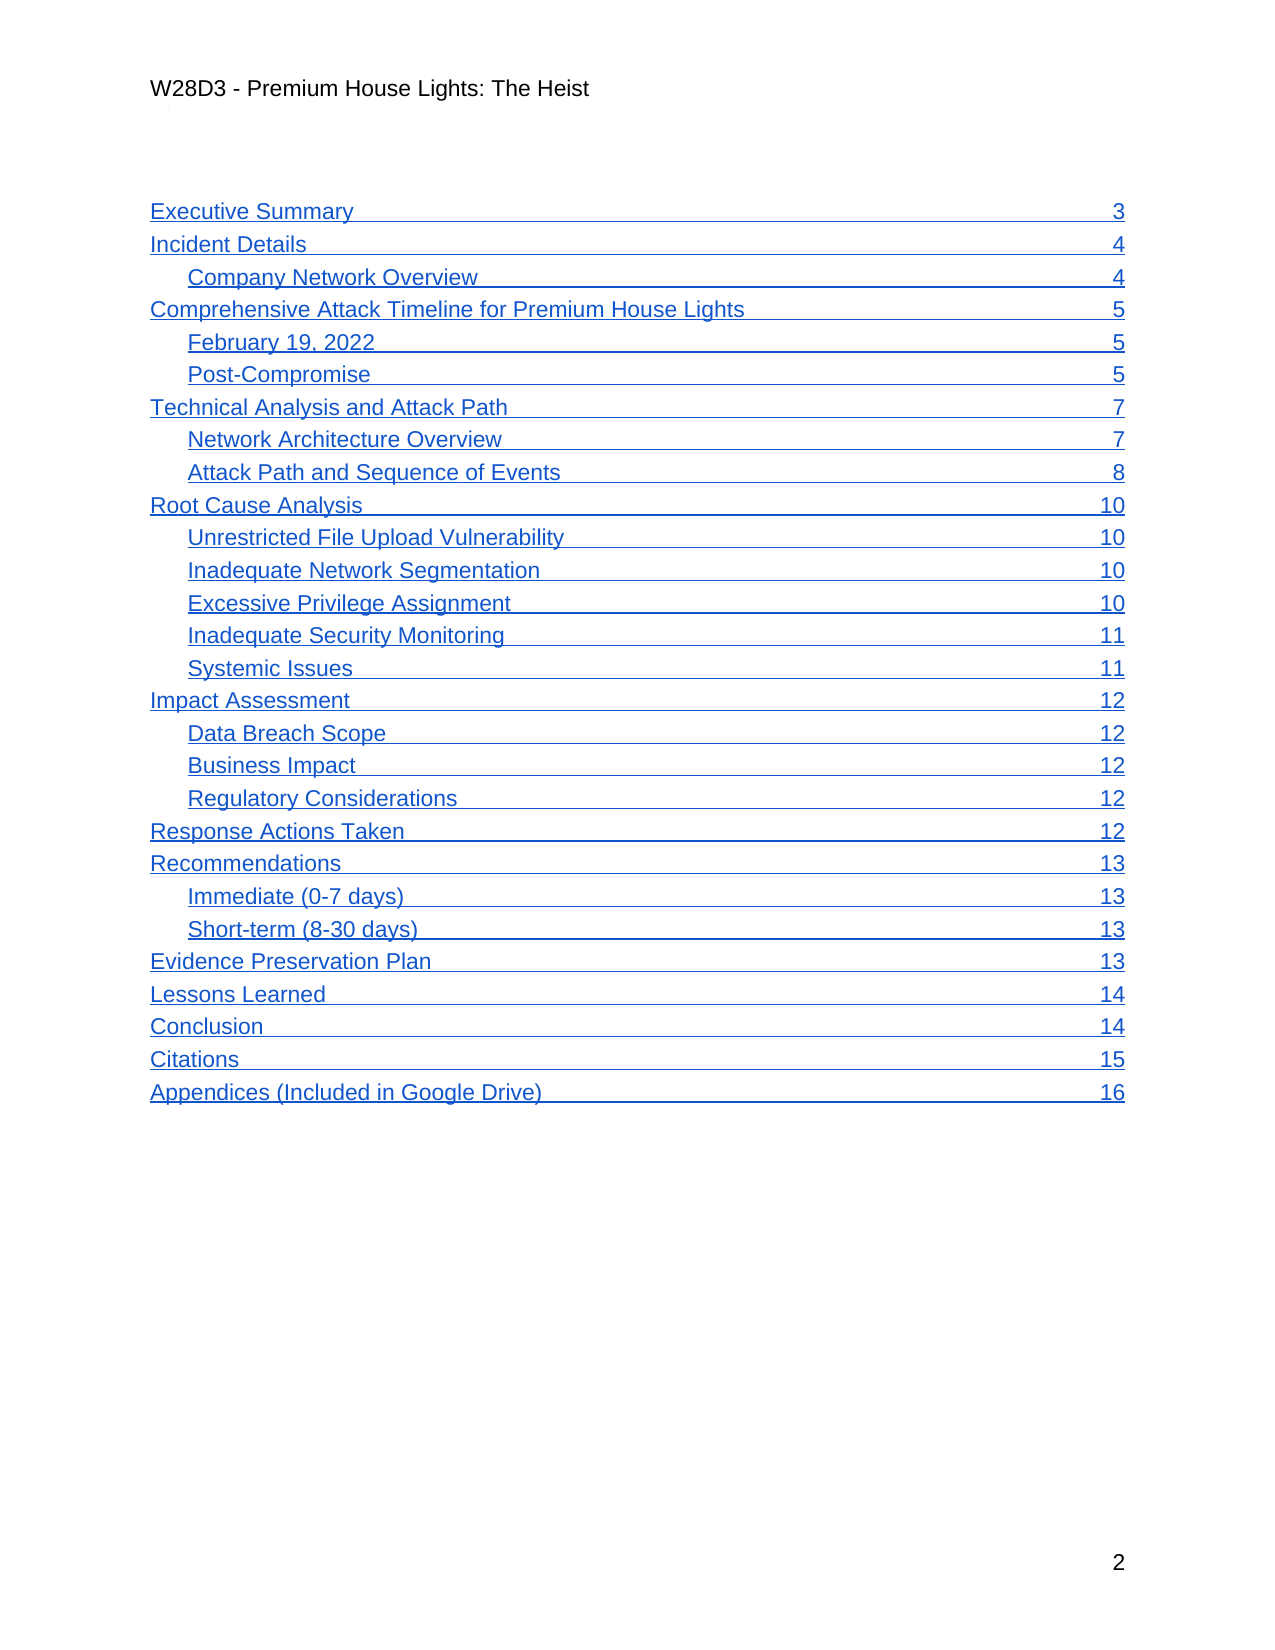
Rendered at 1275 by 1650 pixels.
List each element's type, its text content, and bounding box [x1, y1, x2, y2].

text Excessive Privilege Assignment 10 [187, 589, 1125, 612]
text Executive Summary 3 [150, 198, 1125, 221]
text Lessons Learned 14 [150, 981, 1125, 1004]
text Incident Details 4 [150, 231, 1125, 254]
text Post-Compromise 5 [187, 361, 1125, 384]
text February 19, 2022 5 [187, 329, 1125, 351]
text Attack Path and Sequence of Events 8 [187, 459, 1125, 482]
text Conclusion 14 [150, 1013, 1125, 1036]
text Root Cause Analysis 10 [150, 492, 1125, 514]
text Inadequate Security Monitoring 11 [187, 622, 1125, 645]
text Inadequate Network Segmentation 10 [187, 557, 1125, 580]
text Recommendations 13 [150, 850, 1125, 873]
text Short-term (8-30 days) 13 [187, 916, 1125, 938]
text Comprehensive Attack Timeline for Premium House Lights 5 [150, 296, 1125, 319]
text Regulatory Considerations 12 [187, 785, 1125, 808]
text Immediate (0-7 days) 13 [187, 883, 1125, 906]
text Business Impact 12 [187, 752, 1125, 775]
text Unrestricted File Upload Vulnerability 10 [187, 524, 1125, 547]
text Network Architecture Overview 7 [187, 426, 1125, 449]
text Response Actions Taken 12 [150, 818, 1125, 840]
text Citations 15 [150, 1046, 1125, 1069]
text Systemic Issues 11 [187, 655, 1125, 678]
text Technical Analysis and Attack Path 7 [150, 394, 1125, 417]
text Company Network Overview 4 [187, 263, 1125, 286]
text Evidence Preservation Plan 13 [150, 948, 1125, 971]
text Data Breach Scope 12 [187, 720, 1125, 743]
text Impact Assessment 12 [150, 687, 1125, 710]
text Appendices (Included in Google Drive) 16 [150, 1078, 1125, 1101]
